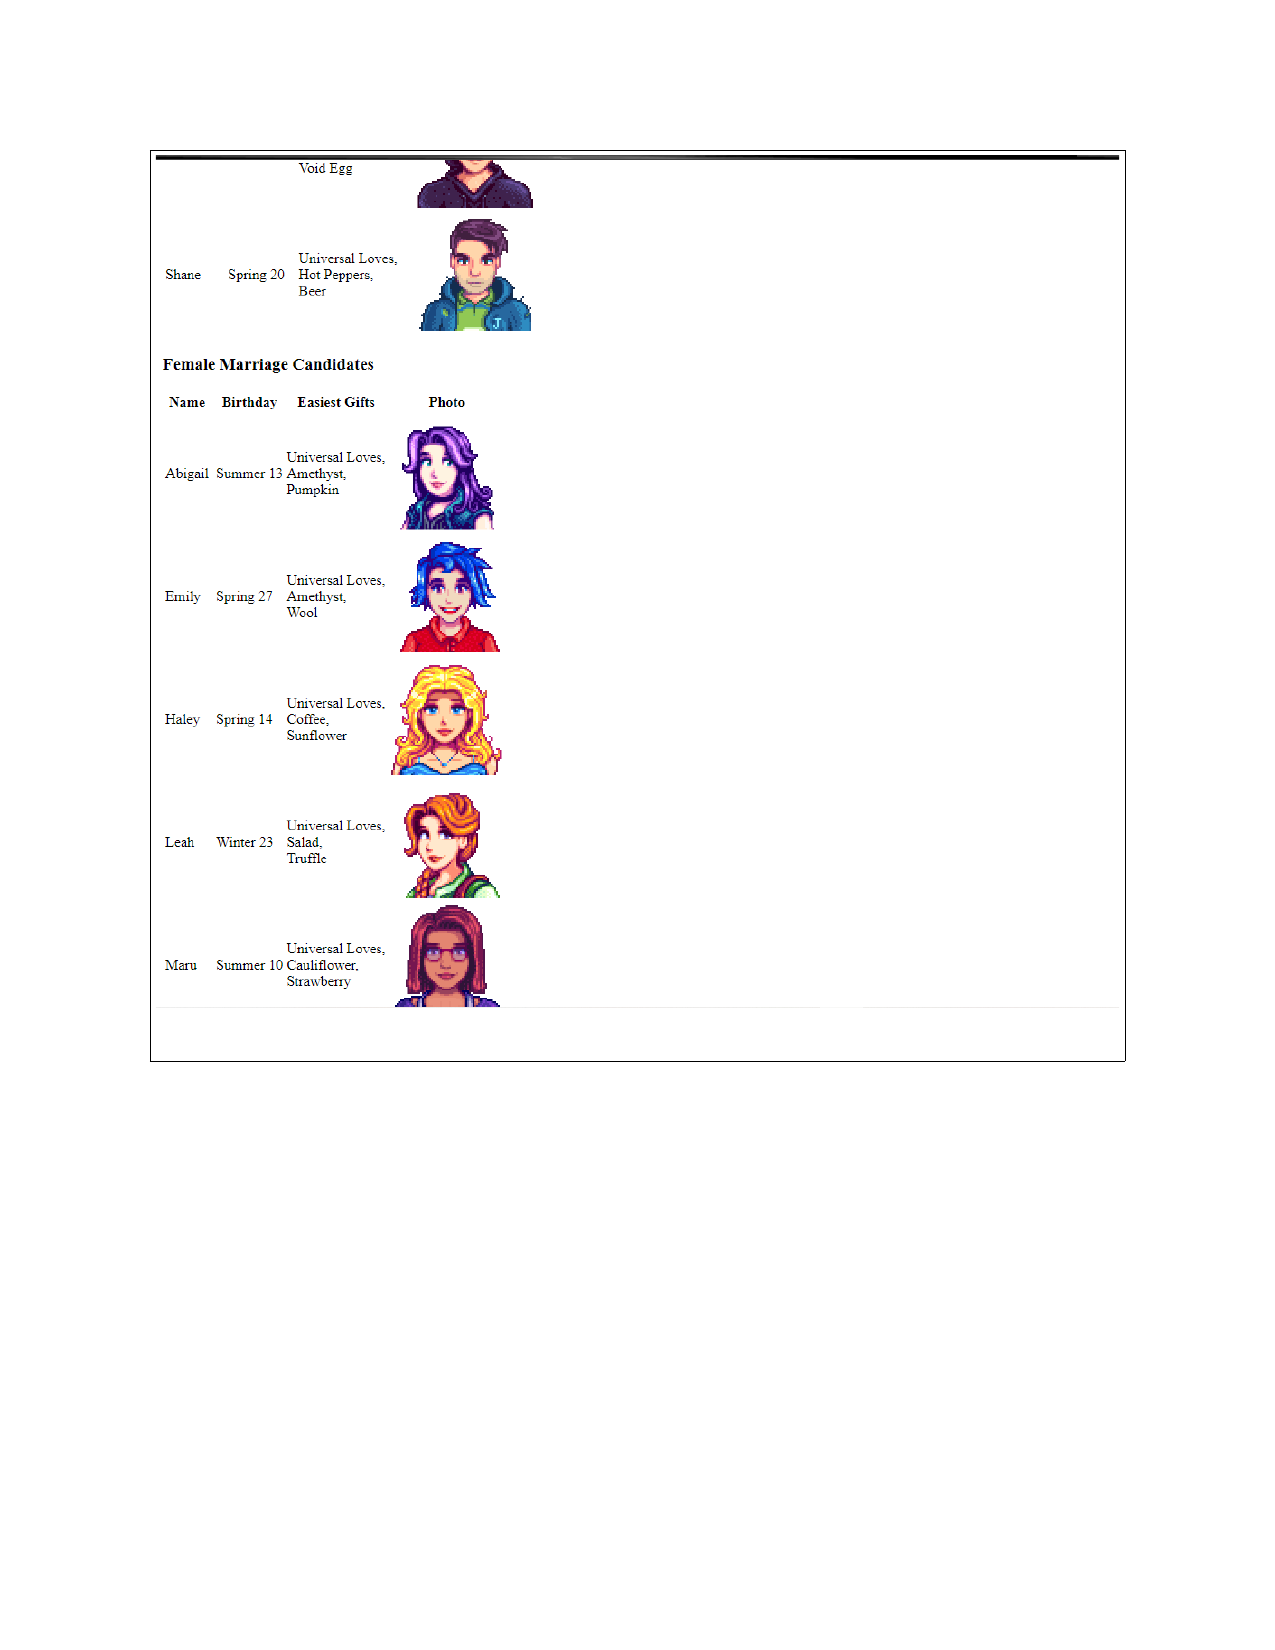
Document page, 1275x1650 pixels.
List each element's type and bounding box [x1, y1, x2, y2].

table_cell [151, 151, 1125, 1007]
picture [155, 155, 1120, 1008]
table_cell [151, 1008, 1125, 1061]
